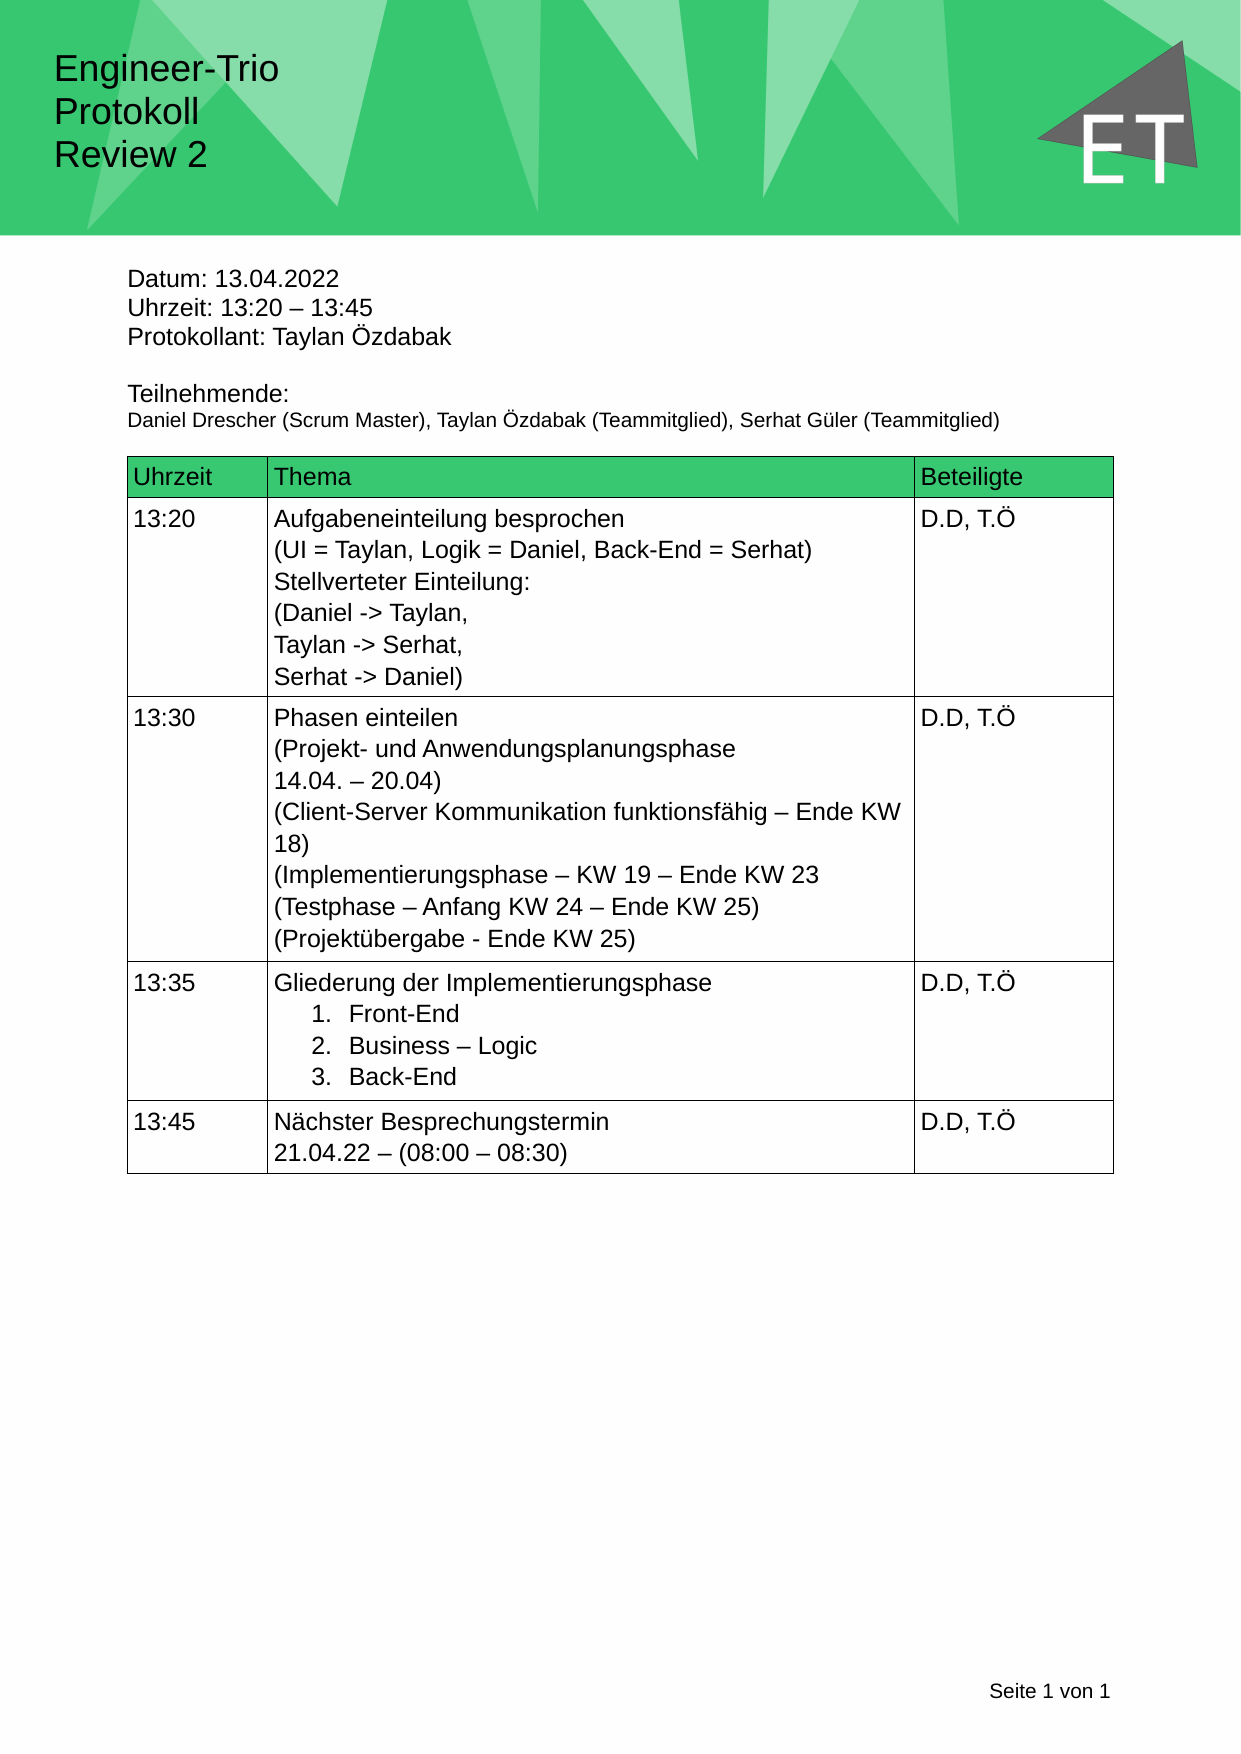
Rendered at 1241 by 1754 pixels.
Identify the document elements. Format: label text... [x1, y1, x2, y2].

text Datum: 13.04.2022 [127, 264, 1113, 293]
table_cell Gliederung der Implementierungsphase Front-End Business – Logic Back-End [268, 962, 914, 1100]
table_header Beteiligte [915, 457, 1113, 497]
table_cell Aufgabeneinteilung besprochen (UI = Taylan, Logik = Daniel, Back-End = Serhat) Stellverteter Einteilung: (Daniel -> Taylan, Taylan -> Serhat, Serhat -> Daniel) [268, 498, 914, 696]
text Teilnehmende: [127, 379, 1113, 408]
table_cell D.D, T.Ö [915, 697, 1113, 961]
table_cell Phasen einteilen (Projekt- und Anwendungsplanungsphase 14.04. – 20.04) (Client-Server Kommunikation funktionsfähig – Ende KW 18) (Implementierungsphase – KW 19 – Ende KW 23 (Testphase – Anfang KW 24 – Ende KW 25) (Projektübergabe - Ende KW 25) [268, 697, 914, 961]
table_cell D.D, T.Ö [915, 498, 1113, 696]
table_cell 13:35 [128, 962, 267, 1100]
text Protokollant: Taylan Özdabak [127, 321, 1113, 350]
table_cell D.D, T.Ö [915, 962, 1113, 1100]
text Daniel Drescher (Scrum Master), Taylan Özdabak (Teammitglied), Serhat Güler (Teammitglied) [127, 408, 1113, 432]
table_cell Nächster Besprechungstermin 21.04.22 – (08:00 – 08:30) [268, 1101, 914, 1172]
table_cell 13:30 [128, 697, 267, 961]
table_cell 13:45 [128, 1101, 267, 1172]
table_cell 13:20 [128, 498, 267, 696]
table_header Uhrzeit [128, 457, 267, 497]
table_cell D.D, T.Ö [915, 1101, 1113, 1172]
text Uhrzeit: 13:20 – 13:45 [127, 293, 1113, 321]
table_header Thema [268, 457, 914, 497]
